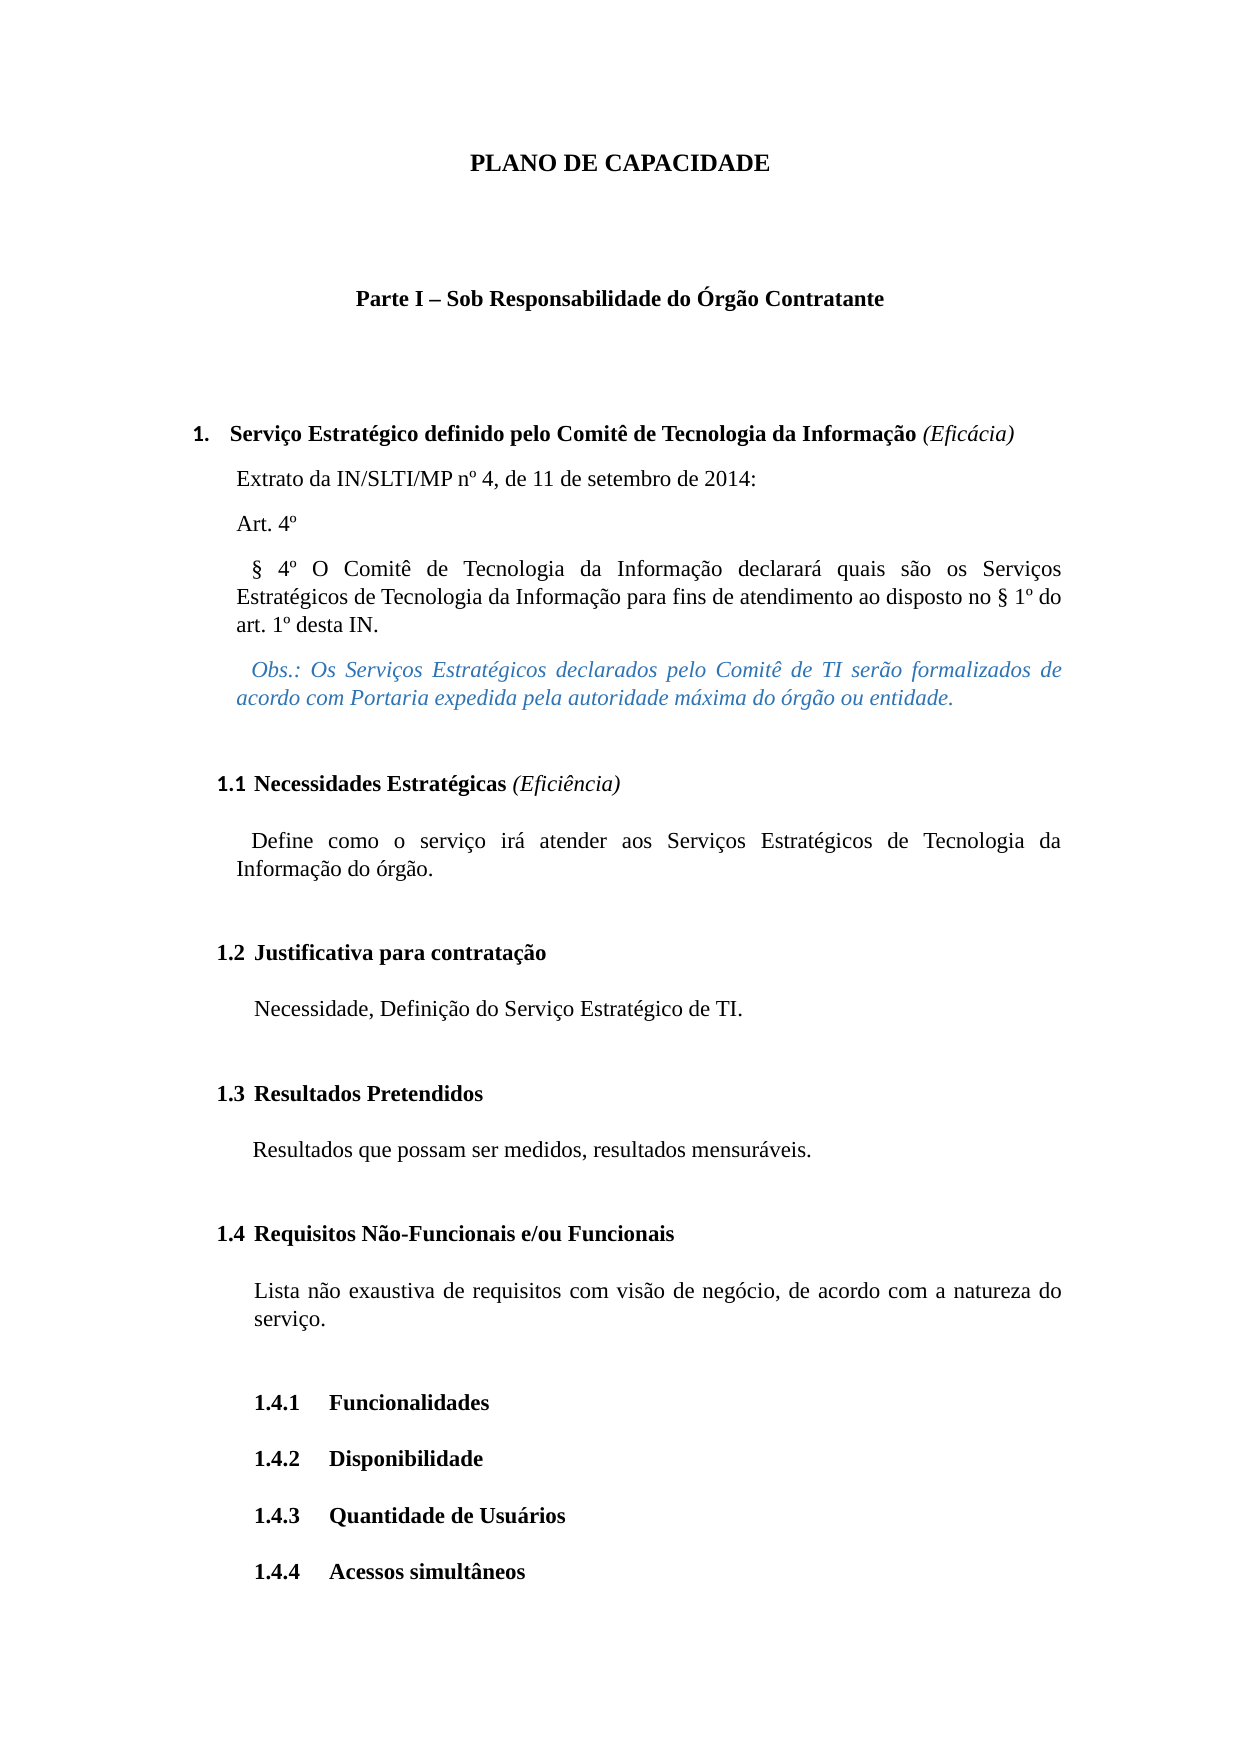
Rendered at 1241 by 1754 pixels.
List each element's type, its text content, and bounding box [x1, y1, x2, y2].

list Resultados Pretendidos [216, 1080, 1063, 1106]
list Requisitos Não-Funcionais e/ou Funcionais [216, 1220, 1063, 1247]
list Resultados que possam ser medidos, resultados mensuráveis. [252, 1136, 1063, 1162]
text § 4º O Comitê de Tecnologia da Informação declarará quais são os Serviços Estratégicos de Tecnologia da Informação para fins de atendimento ao disposto no § 1º do art. 1º desta IN. [236, 555, 1063, 638]
list Justificativa para contratação [216, 939, 1063, 966]
list Lista não exaustiva de requisitos com visão de negócio, de acordo com a natureza do serviço. [254, 1277, 1063, 1331]
list Obs.: Os Serviços Estratégicos declarados pelo Comitê de TI serão formalizados de acordo com Portaria expedida pela autoridade máxima do órgão ou entidade. [236, 656, 1063, 711]
text PLANO DE CAPACIDADE [177, 148, 1063, 176]
text Parte I – Sob Responsabilidade do Órgão Contratante [177, 284, 1063, 311]
list Funcionalidades [254, 1389, 1063, 1416]
list Quantidade de Usuários [254, 1502, 1063, 1528]
text Extrato da IN/SLTI/MP nº 4, de 11 de setembro de 2014: [236, 466, 1063, 492]
list Disponibilidade [254, 1445, 1063, 1472]
list Necessidades Estratégicas (Eficiência) [216, 769, 1063, 797]
list Serviço Estratégico definido pelo Comitê de Tecnologia da Informação (Eficácia) [192, 419, 1063, 447]
list Define como o serviço irá atender aos Serviços Estratégicos de Tecnologia da Informação do órgão. [236, 827, 1063, 881]
list Necessidade, Definição do Serviço Estratégico de TI. [254, 995, 1063, 1022]
list Acessos simultâneos [254, 1558, 1063, 1584]
text Art. 4º [236, 510, 1063, 537]
